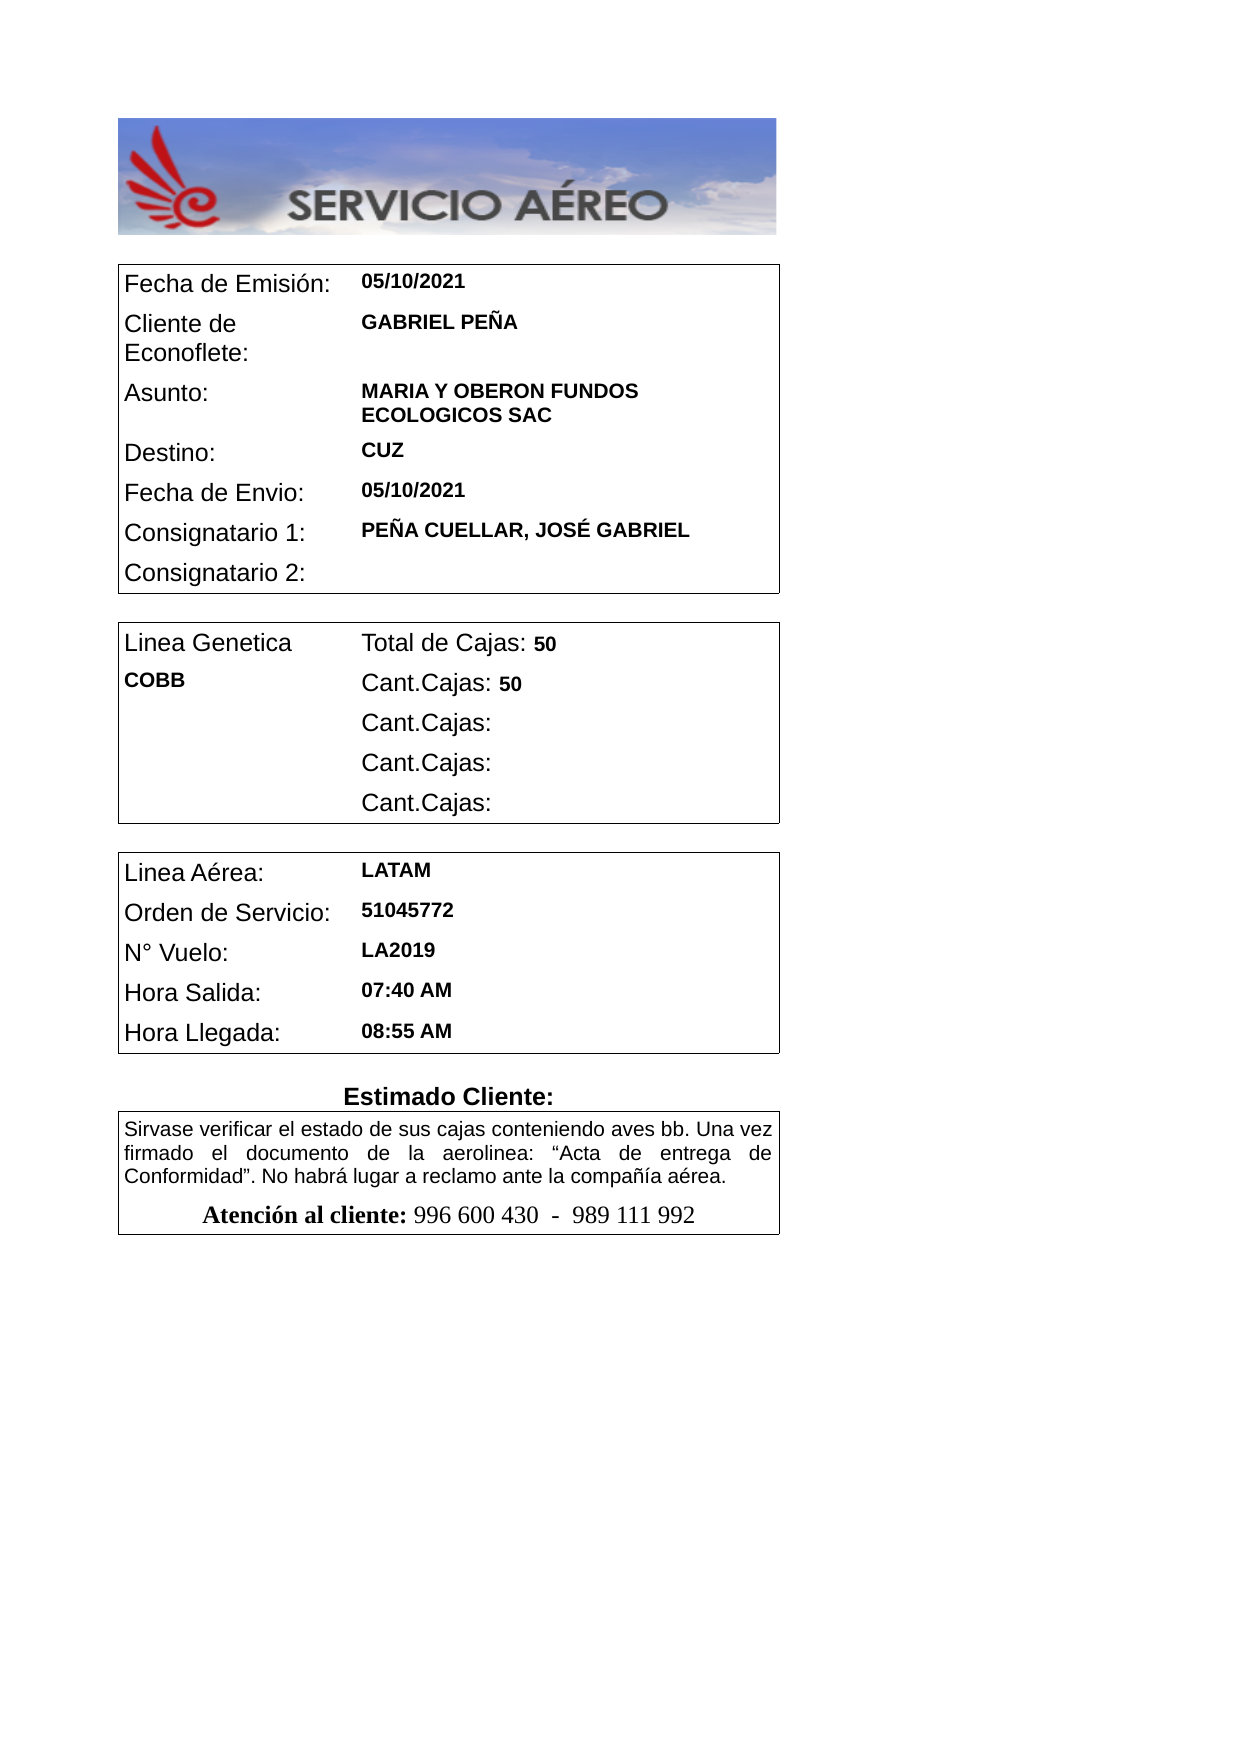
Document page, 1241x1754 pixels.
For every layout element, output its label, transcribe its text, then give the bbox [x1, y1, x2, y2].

table_cell [356, 824, 779, 852]
table_cell [356, 553, 779, 593]
table_cell COBB [119, 662, 356, 702]
table_cell Linea Aérea: [119, 853, 356, 892]
table_cell [119, 702, 356, 742]
table_cell [119, 743, 356, 783]
table_cell CUZ [356, 432, 779, 472]
table_cell Estimado Cliente: [118, 1054, 779, 1111]
table_cell Hora Salida: [119, 973, 356, 1013]
table_cell Total de Cajas: 50 [356, 623, 779, 662]
table_cell LA2019 [356, 932, 779, 972]
table_cell Destino: [119, 432, 356, 472]
table_cell Consignatario 2: [119, 553, 356, 593]
table_cell Asunto: [119, 373, 356, 432]
table_cell Sirvase verificar el estado de sus cajas conteniendo aves bb. Una vez firmado el documento de la aerolinea: “Acta de entrega de Conformidad”. No habrá lugar a reclamo ante la compañía aérea. [119, 1112, 779, 1194]
table_header 05/10/2021 [356, 265, 779, 304]
table_cell LATAM [356, 853, 779, 892]
table_cell Cant.Cajas: [356, 743, 779, 783]
table_cell GABRIEL PEÑA [356, 304, 779, 373]
table_cell [119, 783, 356, 823]
table_header Fecha de Emisión: [119, 265, 356, 304]
table_cell Cant.Cajas: [356, 783, 779, 823]
table_cell Cant.Cajas: [356, 702, 779, 742]
table_cell Cant.Cajas: 50 [356, 662, 779, 702]
picture [118, 118, 777, 235]
table_cell PEÑA CUELLAR, JOSÉ GABRIEL [356, 513, 779, 553]
table_cell 51045772 [356, 892, 779, 932]
table_cell 08:55 AM [356, 1013, 779, 1053]
table_cell Linea Genetica [119, 623, 356, 662]
table_cell MARIA Y OBERON FUNDOS ECOLOGICOS SAC [356, 373, 779, 432]
table_cell Hora Llegada: [119, 1013, 356, 1053]
table_cell [356, 594, 779, 622]
table_cell Orden de Servicio: [119, 892, 356, 932]
table_cell N° Vuelo: [119, 932, 356, 972]
table_cell [118, 594, 356, 622]
table_cell 05/10/2021 [356, 472, 779, 512]
table_cell 07:40 AM [356, 973, 779, 1013]
table_cell Atención al cliente: 996 600 430 - 989 111 992 [119, 1194, 779, 1234]
table_cell Cliente de Econoflete: [119, 304, 356, 373]
table_cell Consignatario 1: [119, 513, 356, 553]
table_cell [118, 824, 356, 852]
table_cell Fecha de Envio: [119, 472, 356, 512]
